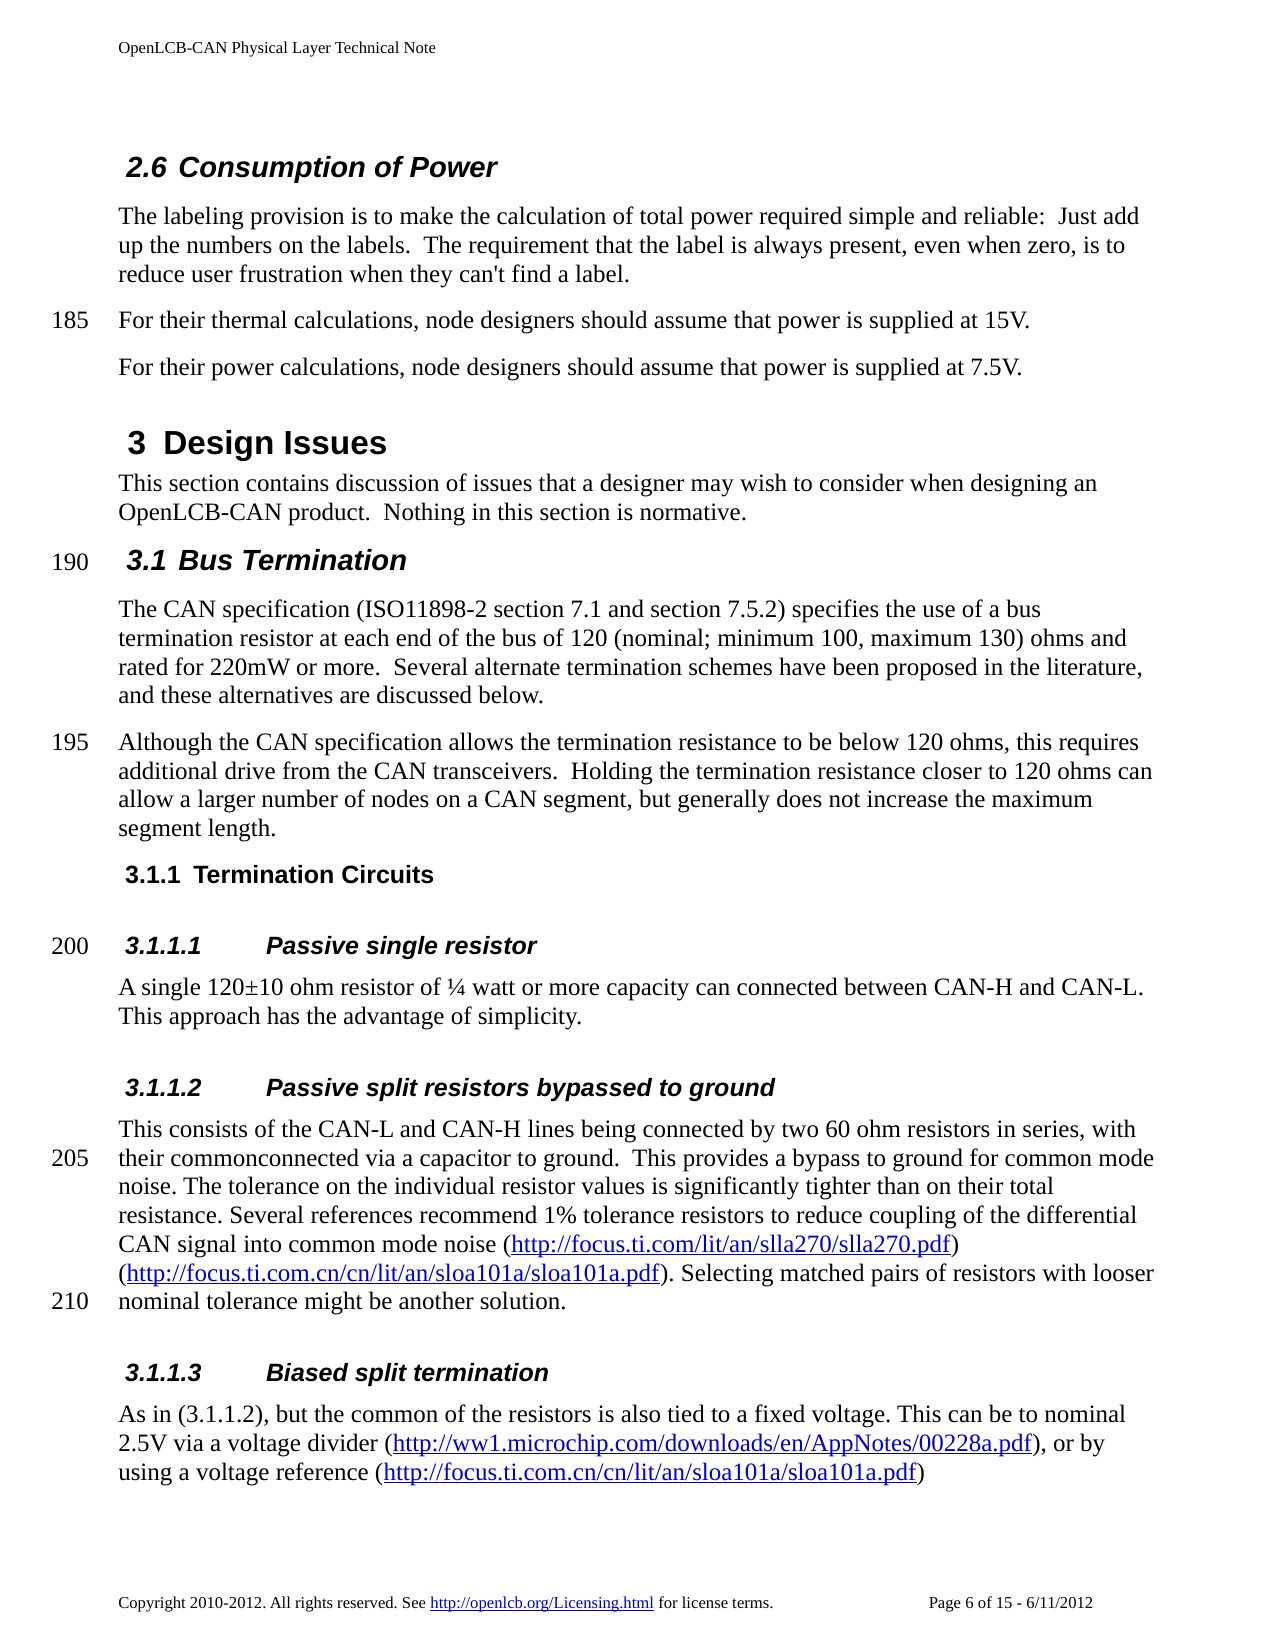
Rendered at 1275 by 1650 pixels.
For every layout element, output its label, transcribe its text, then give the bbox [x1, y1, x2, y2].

text For their thermal calculations, node designers should assume that power is supplied at 15V. [118, 305, 1157, 334]
text A single 120±10 ohm resistor of ¼ watt or more capacity can connected between CAN-H and CAN-L. This approach has the advantage of simplicity. [118, 972, 1157, 1030]
text This section contains discussion of issues that a designer may wish to consider when designing an OpenLCB-CAN product. Nothing in this section is normative. [118, 468, 1157, 525]
text The labeling provision is to make the calculation of total power required simple and reliable: Just add up the numbers on the labels. The requirement that the label is always present, even when zero, is to reduce user frustration when they can't find a label. [118, 201, 1157, 287]
subtitle Termination Circuits [118, 860, 1157, 888]
text As in (3.1.1.2), but the common of the resistors is also tied to a fixed voltage. This can be to nominal 2.5V via a voltage divider (http://ww1.microchip.com/downloads/en/AppNotes/00228a.pdf), or by using a voltage reference (http://focus.ti.com.cn/cn/lit/an/sloa101a/sloa101a.pdf) [118, 1399, 1157, 1485]
text For their power calculations, node designers should assume that power is supplied at 7.5V. [118, 352, 1157, 380]
subtitle Bus Termination [118, 543, 1157, 577]
subtitle Passive split resistors bypassed to ground [118, 1073, 1157, 1101]
text This consists of the CAN-L and CAN-H lines being connected by two 60 ohm resistors in series, with their common connected via a capacitor to ground. This provides a bypass to ground for common mode noise. The tolerance on the individual resistor values is significantly tighter than on their total resistance. Several references recommend 1% tolerance resistors to reduce coupling of the differential CAN signal into common mode noise (http://focus.ti.com/lit/an/slla270/slla270.pdf) (http://focus.ti.com.cn/cn/lit/an/sloa101a/sloa101a.pdf). Selecting matched pairs of resistors with looser nominal tolerance might be another solution. [118, 1114, 1157, 1315]
text The CAN specification (ISO11898-2 section 7.1 and section 7.5.2) specifies the use of a bus termination resistor at each end of the bus of 120 (nominal; minimum 100, maximum 130) ohms and rated for 220mW or more. Several alternate termination schemes have been proposed in the literature, and these alternatives are discussed below. [118, 594, 1157, 709]
subtitle Design Issues [118, 423, 1157, 462]
text Although the CAN specification allows the termination resistance to be below 120 ohms, this requires additional drive from the CAN transceivers. Holding the termination resistance closer to 120 ohms can allow a larger number of nodes on a CAN segment, but generally does not increase the maximum segment length. [118, 727, 1157, 842]
subtitle Passive single resistor [118, 931, 1157, 960]
subtitle Consumption of Power [118, 150, 1157, 183]
subtitle Biased split termination [118, 1358, 1157, 1387]
